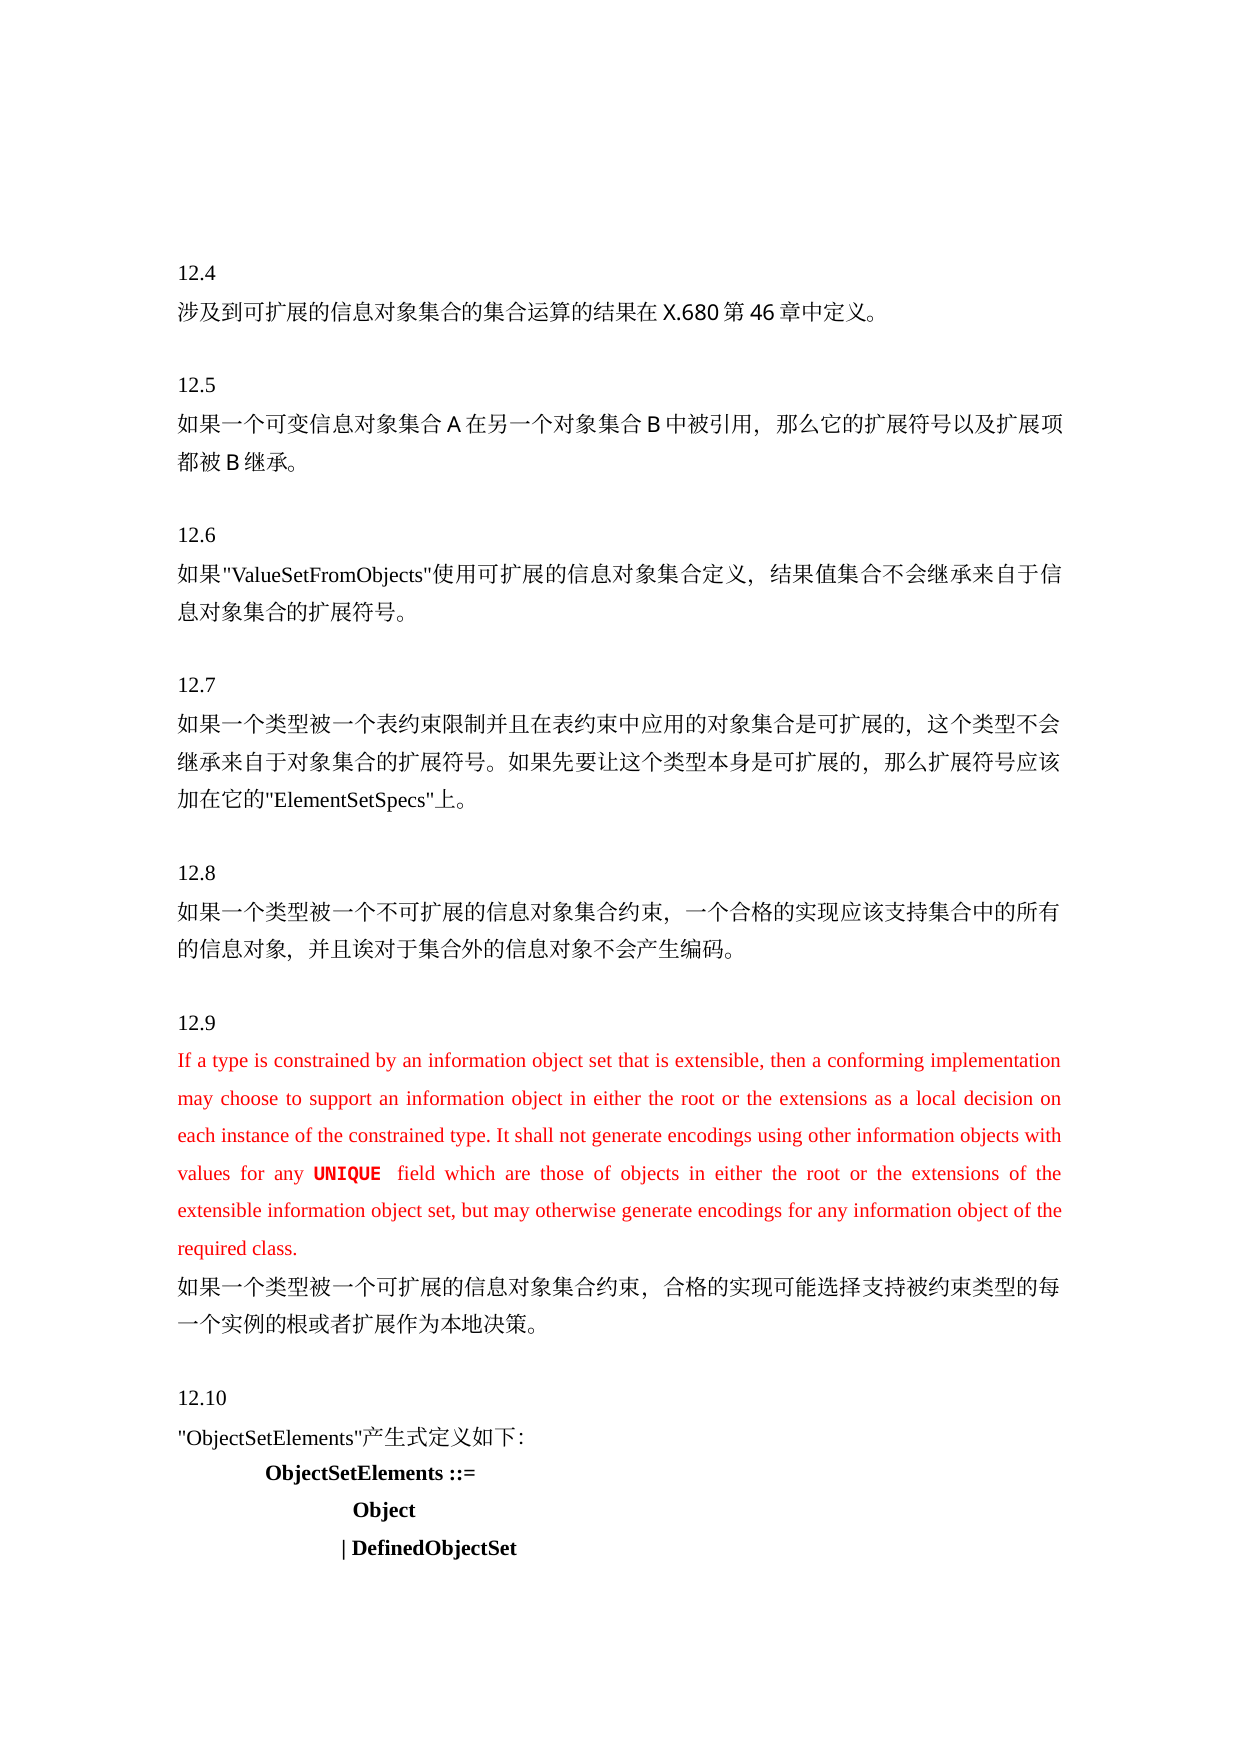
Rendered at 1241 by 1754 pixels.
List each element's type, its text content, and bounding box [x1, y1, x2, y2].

subtitle 12.4 [177, 254, 1063, 292]
text "ObjectSetElements"产生式定义如下： [177, 1417, 1063, 1454]
text 如果一个可变信息对象集合A在另一个对象集合B中被引用，那么它的扩展符号以及扩展项都被B继承。 [177, 404, 1063, 479]
text | DefinedObjectSet [177, 1529, 1063, 1567]
subtitle 12.7 [177, 667, 1063, 704]
subtitle 12.9 [177, 1004, 1063, 1042]
text 如果一个类型被一个不可扩展的信息对象集合约束，一个合格的实现应该支持集合中的所有的信息对象，并且诶对于集合外的信息对象不会产生编码。 [177, 892, 1063, 967]
text 涉及到可扩展的信息对象集合的集合运算的结果在X.680第46章中定义。 [177, 292, 1063, 329]
text 如果一个类型被一个可扩展的信息对象集合约束，合格的实现可能选择支持被约束类型的每一个实例的根或者扩展作为本地决策。 [177, 1267, 1063, 1342]
subtitle 12.8 [177, 854, 1063, 892]
text 如果一个类型被一个表约束限制并且在表约束中应用的对象集合是可扩展的，这个类型不会继承来自于对象集合的扩展符号。如果先要让这个类型本身是可扩展的，那么扩展符号应该加在它的"ElementSetSpecs"上。 [177, 704, 1063, 817]
text ObjectSetElements ::= [177, 1454, 1063, 1492]
text If a type is constrained by an information object set that is extensible, then a conforming implementation may choose to support an information object in either the root or the extensions as a local decision on each instance of the constrained type. It shall not generate encodings using other information objects with values for any UNIQUE field which are those of objects in either the root or the extensions of the extensible information object set, but may otherwise generate encodings for any information object of the required class. [177, 1042, 1063, 1267]
subtitle 12.6 [177, 517, 1063, 554]
text 如果"ValueSetFromObjects"使用可扩展的信息对象集合定义，结果值集合不会继承来自于信息对象集合的扩展符号。 [177, 554, 1063, 629]
subtitle 12.10 [177, 1379, 1063, 1417]
subtitle 12.5 [177, 367, 1063, 404]
text Object [177, 1492, 1063, 1529]
